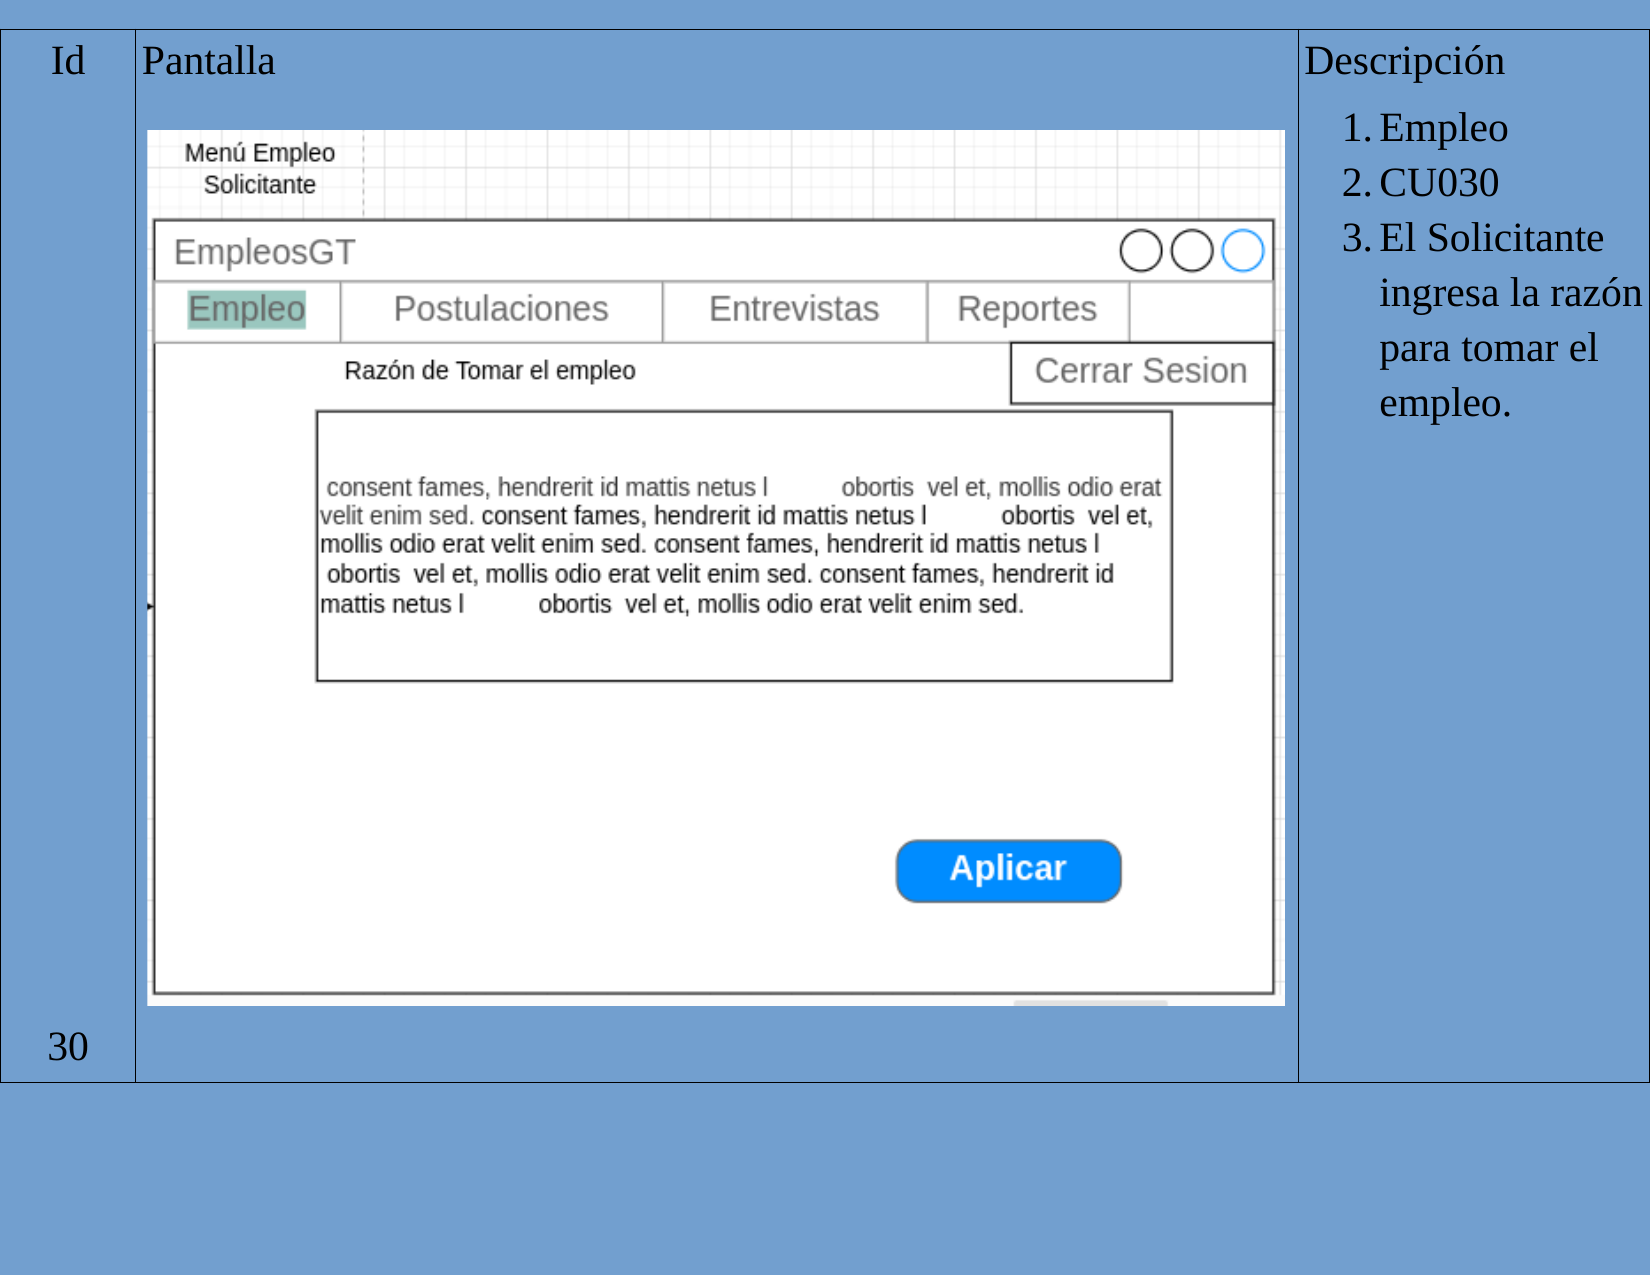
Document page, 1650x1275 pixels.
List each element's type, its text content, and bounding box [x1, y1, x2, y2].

picture [147, 130, 1285, 1006]
table_cell [136, 96, 1298, 1082]
table_cell 30 [1, 96, 135, 1082]
table_header Descripción [1299, 30, 1649, 96]
table_header Id [1, 30, 135, 96]
table_header Pantalla [136, 30, 1298, 96]
table_cell Empleo CU030 El Solicitante ingresa la razón para tomar el empleo. [1299, 96, 1649, 1082]
